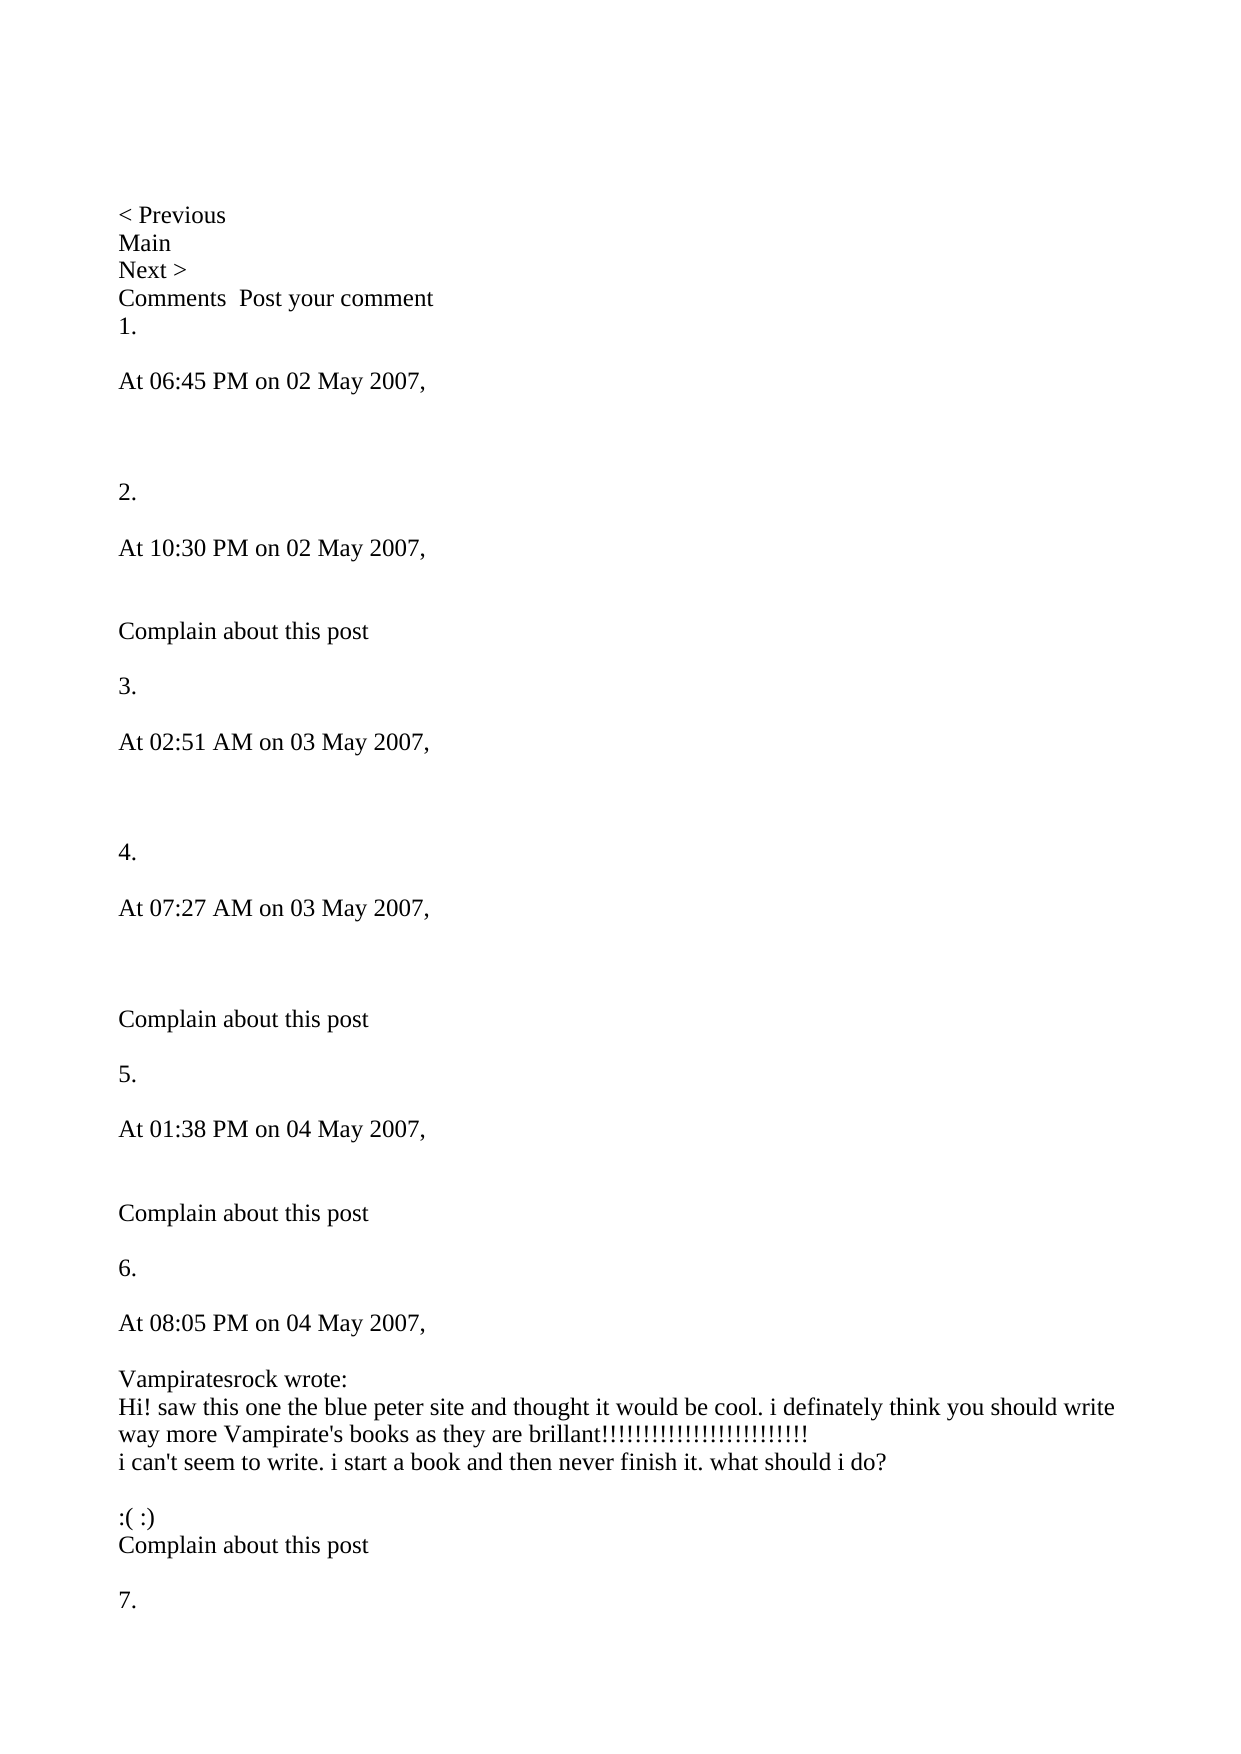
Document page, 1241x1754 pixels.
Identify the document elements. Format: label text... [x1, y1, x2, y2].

text Complain about this post [118, 1531, 1122, 1559]
text :( :) [118, 1503, 1122, 1531]
text Hi! saw this one the blue peter site and thought it would be cool. i definately think you should write way more Vampirate's books as they are brillant!!!!!!!!!!!!!!!!!!!!!!!!! [118, 1393, 1122, 1448]
text i can't seem to write. i start a book and then never finish it. what should i do? [118, 1448, 1122, 1476]
text Main [118, 229, 1122, 257]
text At 07:27 AM on 03 May 2007, [118, 894, 1122, 922]
text At 06:45 PM on 02 May 2007, [118, 367, 1122, 395]
text At 10:30 PM on 02 May 2007, [118, 534, 1122, 561]
text 5. [118, 1060, 1122, 1088]
text Complain about this post [118, 1199, 1122, 1226]
text At 08:05 PM on 04 May 2007, [118, 1309, 1122, 1337]
text Complain about this post [118, 617, 1122, 644]
text Next > [118, 257, 1122, 284]
text 6. [118, 1254, 1122, 1282]
text Complain about this post [118, 1005, 1122, 1032]
text Vampiratesrock wrote: [118, 1365, 1122, 1393]
text At 02:51 AM on 03 May 2007, [118, 728, 1122, 755]
text 1. [118, 312, 1122, 340]
text 7. [118, 1587, 1122, 1614]
text 4. [118, 838, 1122, 866]
text 2. [118, 478, 1122, 506]
text Comments Post your comment [118, 284, 1122, 312]
text At 01:38 PM on 04 May 2007, [118, 1116, 1122, 1143]
text 3. [118, 672, 1122, 700]
text < Previous [118, 201, 1122, 229]
